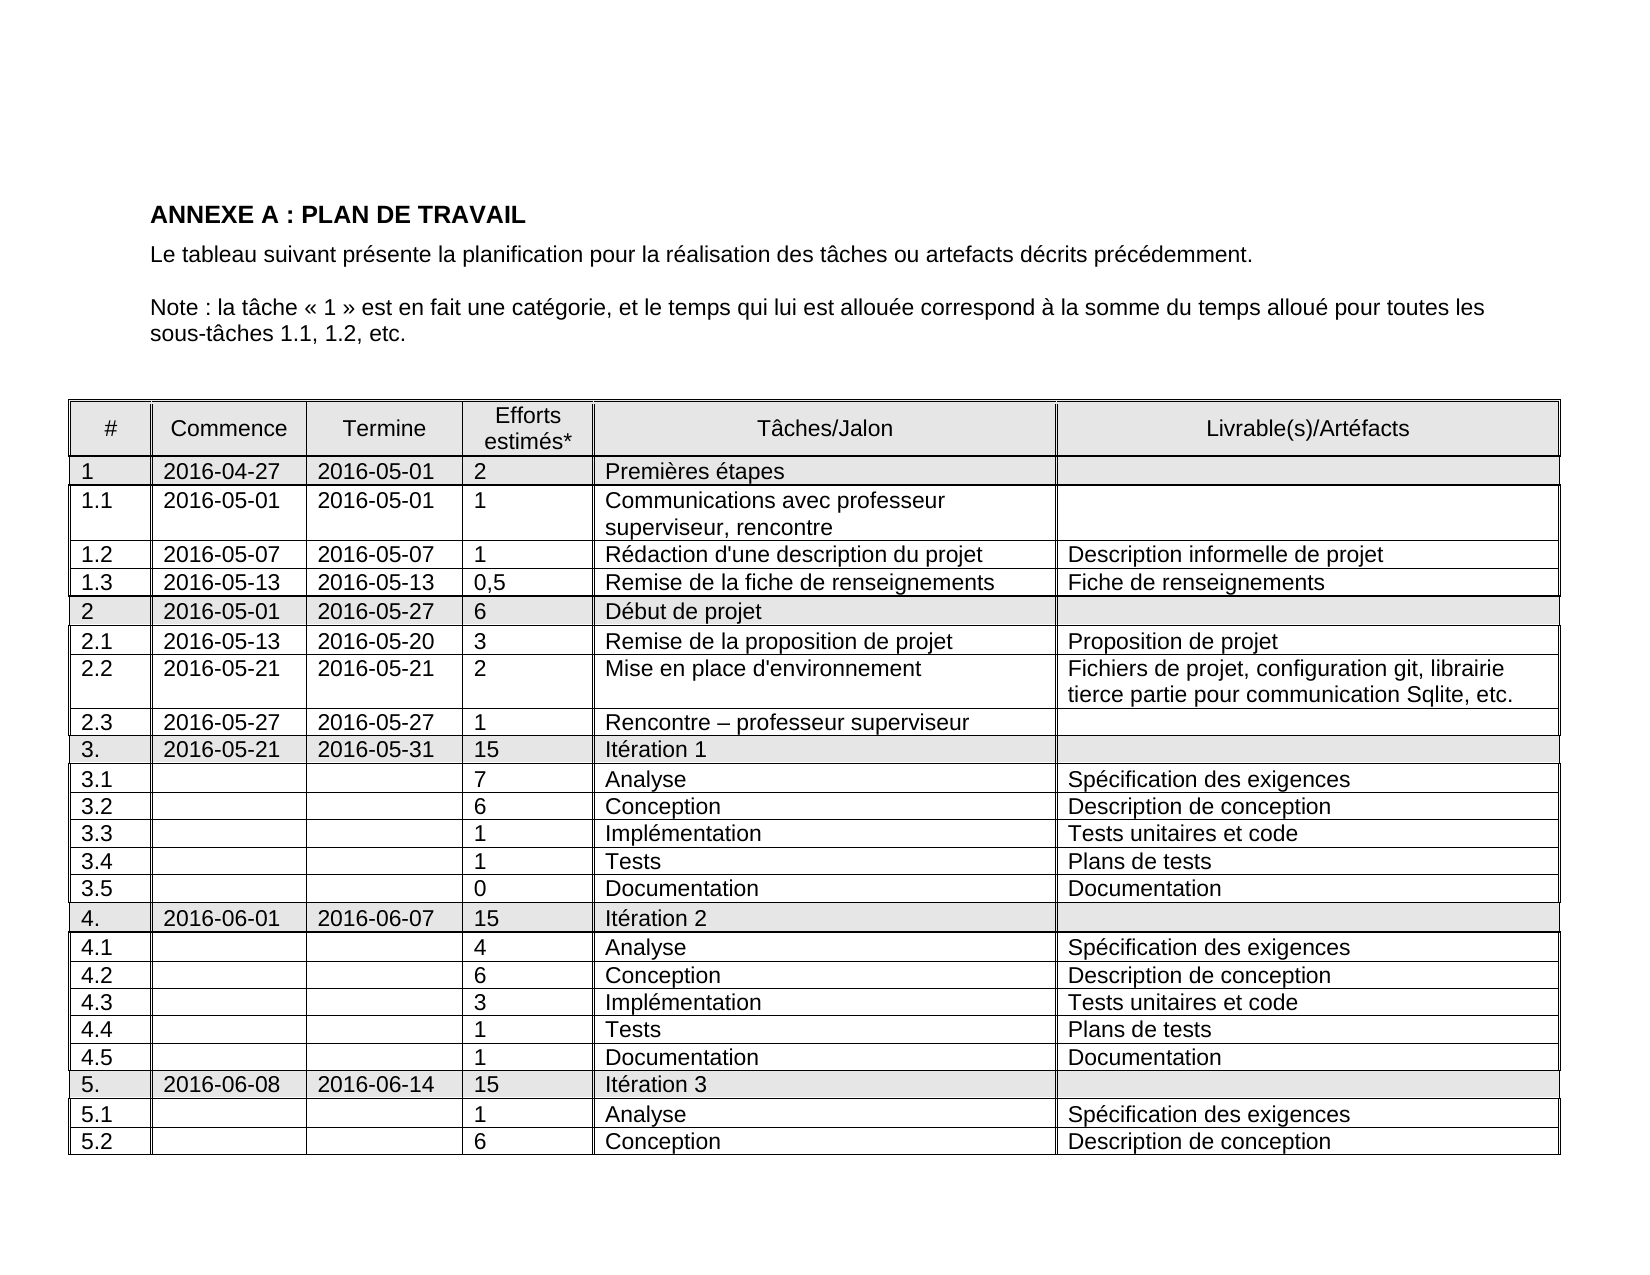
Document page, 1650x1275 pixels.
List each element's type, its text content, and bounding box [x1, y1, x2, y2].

table_cell Communications avec professeur superviseur, rencontre [595, 486, 1055, 540]
table_header # [70, 400, 152, 455]
table_cell 15 [463, 736, 592, 762]
table_cell [153, 764, 306, 792]
table_cell [1058, 903, 1559, 931]
table_cell [153, 820, 306, 847]
table_cell 4.1 [71, 933, 150, 961]
table_cell Tests [595, 1016, 1055, 1043]
table_cell Implémentation [595, 989, 1055, 1015]
table_cell Analyse [595, 1099, 1055, 1127]
table_cell Documentation [1058, 875, 1558, 902]
table_cell [307, 875, 462, 902]
table_cell 1 [463, 1099, 592, 1127]
table_cell 2016-06-08 [153, 1071, 306, 1097]
table_cell Plans de tests [1058, 1016, 1558, 1043]
table_cell Itération 3 [595, 1071, 1055, 1097]
table_cell 1 [463, 820, 592, 847]
text Le tableau suivant présente la planification pour la réalisation des tâches ou artefacts décrits précédemment. [150, 241, 1500, 267]
table_header Commence [152, 402, 306, 455]
table_cell 6 [463, 793, 592, 819]
table_cell 2016-06-14 [307, 1071, 462, 1097]
table_cell [307, 764, 462, 792]
table_cell Description de conception [1058, 962, 1558, 988]
table_cell [153, 793, 306, 819]
table_cell 1 [463, 486, 592, 540]
table_cell Rencontre – professeur superviseur [595, 709, 1055, 735]
table_cell 3.4 [71, 848, 150, 874]
table_cell 2016-05-21 [307, 655, 462, 708]
table_cell 2016-05-27 [307, 597, 462, 624]
table_cell 2.2 [71, 655, 150, 708]
table_cell Plans de tests [1058, 848, 1558, 874]
table_cell [307, 1016, 462, 1043]
table_cell 2016-06-07 [307, 903, 462, 931]
table_cell 2 [70, 597, 150, 624]
table_cell 5.1 [71, 1099, 150, 1127]
table_cell [153, 875, 306, 902]
table_cell [1058, 1071, 1559, 1097]
table_cell 2016-05-20 [307, 626, 462, 654]
table_cell Description de conception [1058, 793, 1558, 819]
table_cell Analyse [595, 933, 1055, 961]
table_cell [153, 1016, 306, 1043]
table_cell Tests unitaires et code [1058, 820, 1558, 847]
table_cell 2016-05-31 [307, 736, 462, 762]
table_cell 5.2 [71, 1128, 150, 1154]
table_cell Rédaction d'une description du projet [595, 541, 1055, 568]
table_cell 4.3 [71, 989, 150, 1015]
table_cell 2016-06-01 [153, 903, 306, 931]
table_cell 1.1 [71, 486, 150, 540]
table_cell 15 [463, 1071, 592, 1097]
table_cell 15 [463, 903, 592, 931]
table_cell 2016-05-07 [307, 541, 462, 568]
table_cell 2016-05-21 [153, 655, 306, 708]
table_cell Spécification des exigences [1058, 1099, 1558, 1127]
table_cell [1058, 736, 1559, 762]
table_cell Description informelle de projet [1058, 541, 1558, 568]
table_cell 4.5 [71, 1044, 150, 1070]
table_cell 2016-05-07 [153, 541, 306, 568]
table_cell [307, 989, 462, 1015]
table_cell Remise de la fiche de renseignements [595, 569, 1055, 595]
table_cell 2016-05-27 [307, 709, 462, 735]
table_cell Spécification des exigences [1058, 764, 1558, 792]
table_cell 4. [70, 903, 150, 931]
table_cell [307, 820, 462, 847]
table_cell Fichiers de projet, configuration git, librairie tierce partie pour communication Sqlite, etc. [1058, 655, 1558, 708]
table_cell [1058, 597, 1559, 624]
table_cell 2 [463, 457, 592, 484]
table_cell Documentation [1058, 1044, 1558, 1070]
table_header Efforts estimés* [463, 400, 594, 455]
table_cell 6 [463, 1128, 592, 1154]
table_cell 3 [463, 626, 592, 654]
table_cell 4.2 [71, 962, 150, 988]
table_cell [307, 1099, 462, 1127]
table_cell 1 [463, 541, 592, 568]
table_cell 3.5 [71, 875, 150, 902]
table_cell [153, 1128, 306, 1154]
subtitle ANNEXE A : Plan de travail [150, 200, 1500, 228]
table_cell 2016-05-13 [153, 626, 306, 654]
table_cell 2.1 [71, 626, 150, 654]
table_cell Documentation [595, 1044, 1055, 1070]
table_cell [1058, 457, 1559, 484]
table_cell Conception [595, 793, 1055, 819]
table_header Termine [307, 402, 462, 455]
table_cell 7 [463, 764, 592, 792]
table_cell Conception [595, 1128, 1055, 1154]
table_cell 3.2 [71, 793, 150, 819]
table_cell Premières étapes [595, 457, 1055, 484]
table_cell 0 [463, 875, 592, 902]
table_cell Analyse [595, 764, 1055, 792]
table_header Livrable(s)/Artéfacts [1056, 402, 1558, 455]
table_cell 1 [463, 709, 592, 735]
table_cell Début de projet [595, 597, 1055, 624]
table_cell 3.1 [71, 764, 150, 792]
table_cell Documentation [595, 875, 1055, 902]
table_cell Itération 1 [595, 736, 1055, 762]
table_cell [307, 962, 462, 988]
table_cell Tests unitaires et code [1058, 989, 1558, 1015]
text Note : la tâche « 1 » est en fait une catégorie, et le temps qui lui est allouée correspond à la somme du temps alloué pour toutes les sous-tâches 1.1, 1.2, etc. [150, 294, 1500, 346]
table_cell 2016-05-01 [153, 597, 306, 624]
table_cell [153, 1044, 306, 1070]
table_cell 3. [70, 736, 150, 762]
table_cell [153, 989, 306, 1015]
table_cell [153, 1099, 306, 1127]
table_cell [153, 848, 306, 874]
table_cell [307, 1044, 462, 1070]
table_cell 4 [463, 933, 592, 961]
table_cell Fiche de renseignements [1058, 569, 1558, 595]
table_cell Implémentation [595, 820, 1055, 847]
table_cell 4.4 [71, 1016, 150, 1043]
table_cell 1 [463, 848, 592, 874]
table_cell 2016-05-01 [153, 486, 306, 540]
table_cell 6 [463, 962, 592, 988]
table_cell [307, 933, 462, 961]
table_cell [1058, 486, 1558, 540]
table_cell 2016-04-27 [153, 457, 306, 484]
table_cell 3.3 [71, 820, 150, 847]
table_cell 2016-05-01 [307, 457, 462, 484]
table_cell 2016-05-13 [307, 569, 462, 595]
table_cell 1 [463, 1016, 592, 1043]
table_cell Conception [595, 962, 1055, 988]
table_cell Description de conception [1058, 1128, 1558, 1154]
table_cell 1 [70, 457, 150, 484]
table_cell Spécification des exigences [1058, 933, 1558, 961]
table_cell [307, 1128, 462, 1154]
table_cell [307, 793, 462, 819]
table_cell [1058, 709, 1558, 735]
table_cell Proposition de projet [1058, 626, 1558, 654]
table_cell 2016-05-27 [153, 709, 306, 735]
table_cell 5. [70, 1071, 150, 1097]
table_cell [153, 933, 306, 961]
table_cell Itération 2 [595, 903, 1055, 931]
table_cell [153, 962, 306, 988]
table_cell 0,5 [463, 569, 592, 595]
table_cell 1.3 [71, 569, 150, 595]
table_cell 1 [463, 1044, 592, 1070]
table_cell [307, 848, 462, 874]
table_cell 3 [463, 989, 592, 1015]
table_cell 6 [463, 597, 592, 624]
table_header Tâches/Jalon [594, 402, 1056, 455]
table_cell 2 [463, 655, 592, 708]
table_cell 2.3 [71, 709, 150, 735]
table_cell Remise de la proposition de projet [595, 626, 1055, 654]
table_cell 2016-05-13 [153, 569, 306, 595]
table_cell Mise en place d'environnement [595, 655, 1055, 708]
table_cell Tests [595, 848, 1055, 874]
table_cell 2016-05-01 [307, 486, 462, 540]
table_cell 2016-05-21 [153, 736, 306, 762]
table_cell 1.2 [71, 541, 150, 568]
